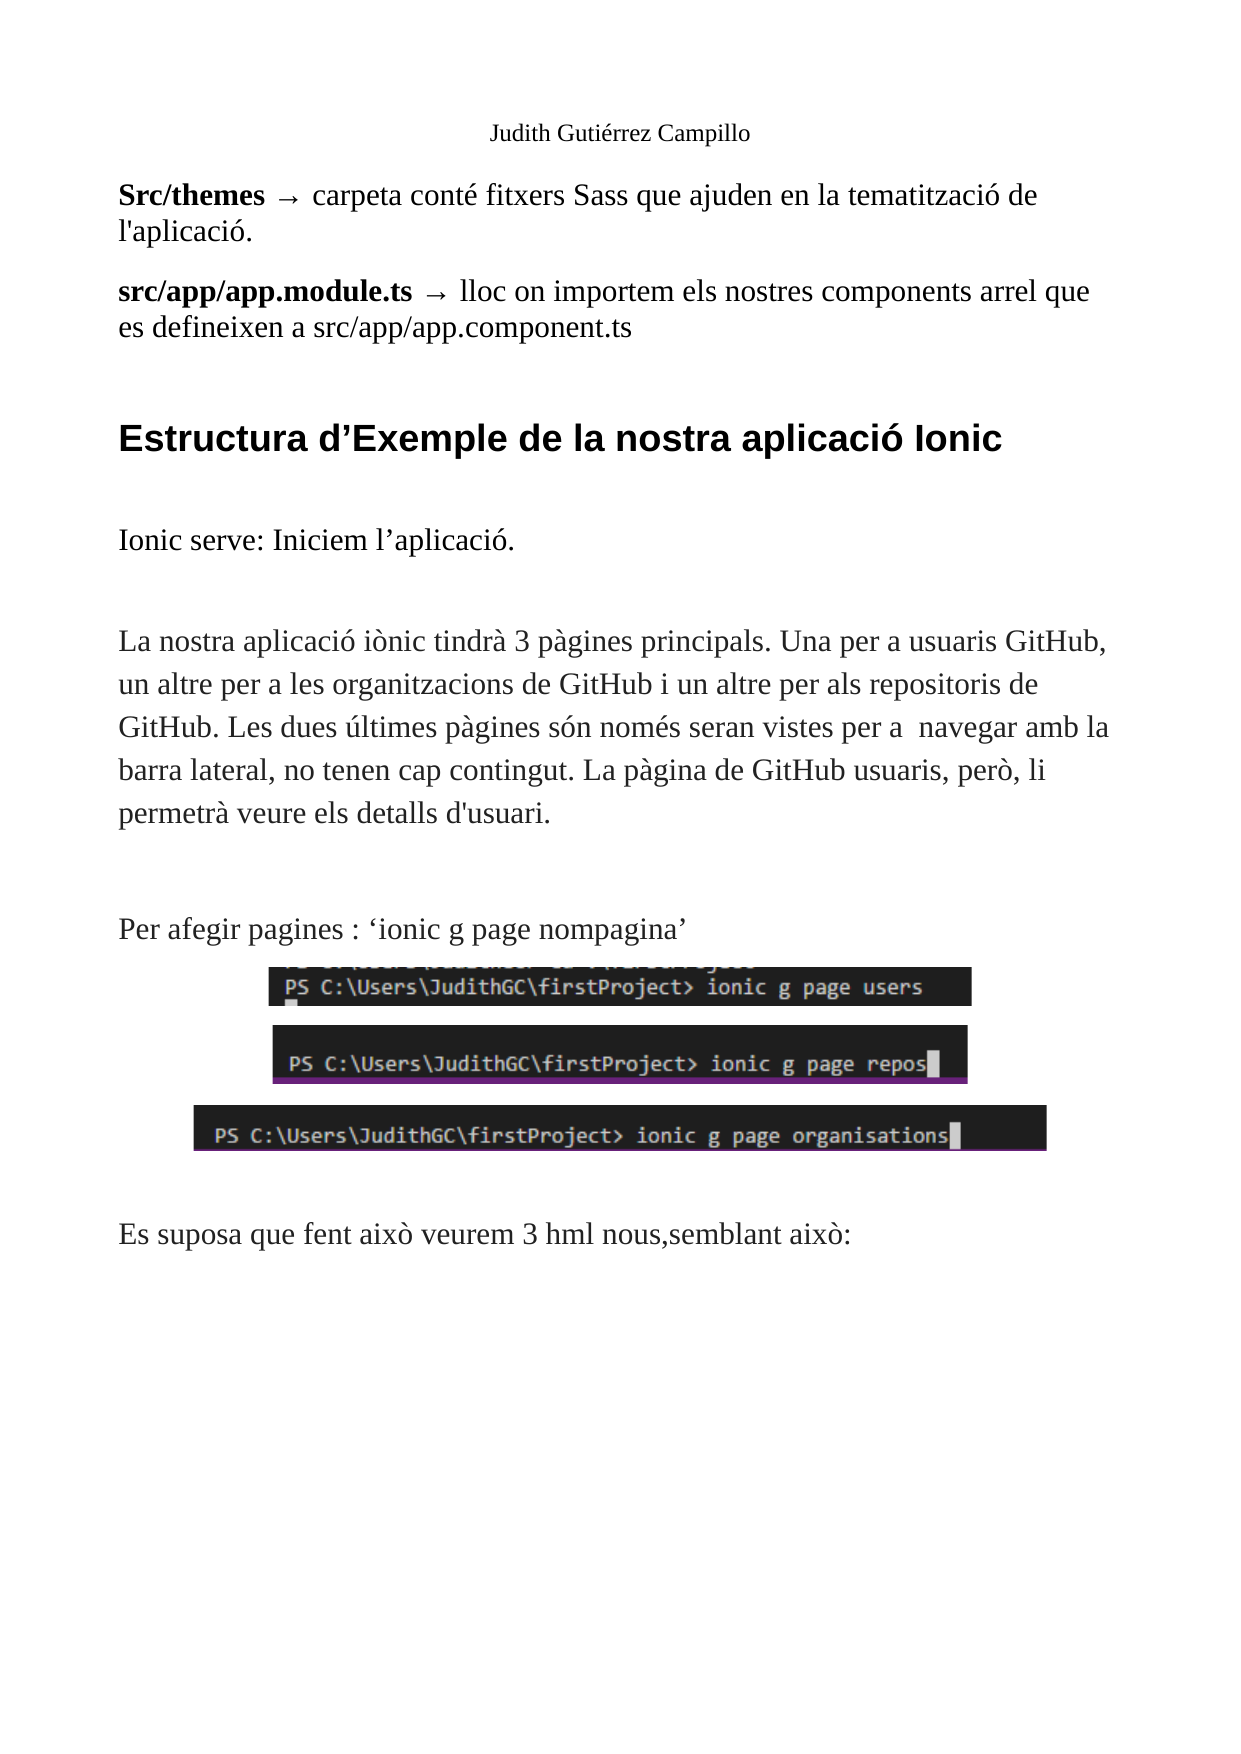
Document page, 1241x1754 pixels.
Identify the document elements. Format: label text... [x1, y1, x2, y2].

picture [272, 1025, 968, 1084]
subtitle Estructura d’Exemple de la nostra aplicació Ionic [118, 416, 1122, 460]
text Per afegir pagines : ‘ionic g page nompagina’ [118, 910, 1122, 946]
text La nostra aplicació iònic tindrà 3 pàgines principals. Una per a usuaris GitHub, un altre per a les organitzacions de GitHub i un altre per als repositoris de GitHub. Les dues últimes pàgines són només seran vistes per a navegar amb la barra lateral, no tenen cap contingut. La pàgina de GitHub usuaris, però, li permetrà veure els detalls d'usuari. [118, 579, 1122, 831]
text src/app/app.module.ts → lloc on importem els nostres components arrel que es defineixen a src/app/app.component.ts [118, 272, 1122, 344]
text Es suposa que fent això veurem 3 hml nous,semblant això: [118, 1215, 1122, 1251]
picture [193, 1105, 1047, 1151]
text Src/themes → carpeta conté fitxers Sass que ajuden en la tematització de l'aplicació. [118, 176, 1122, 248]
text Ionic serve: Iniciem l’aplicació. [118, 521, 1122, 557]
picture [268, 967, 972, 1006]
